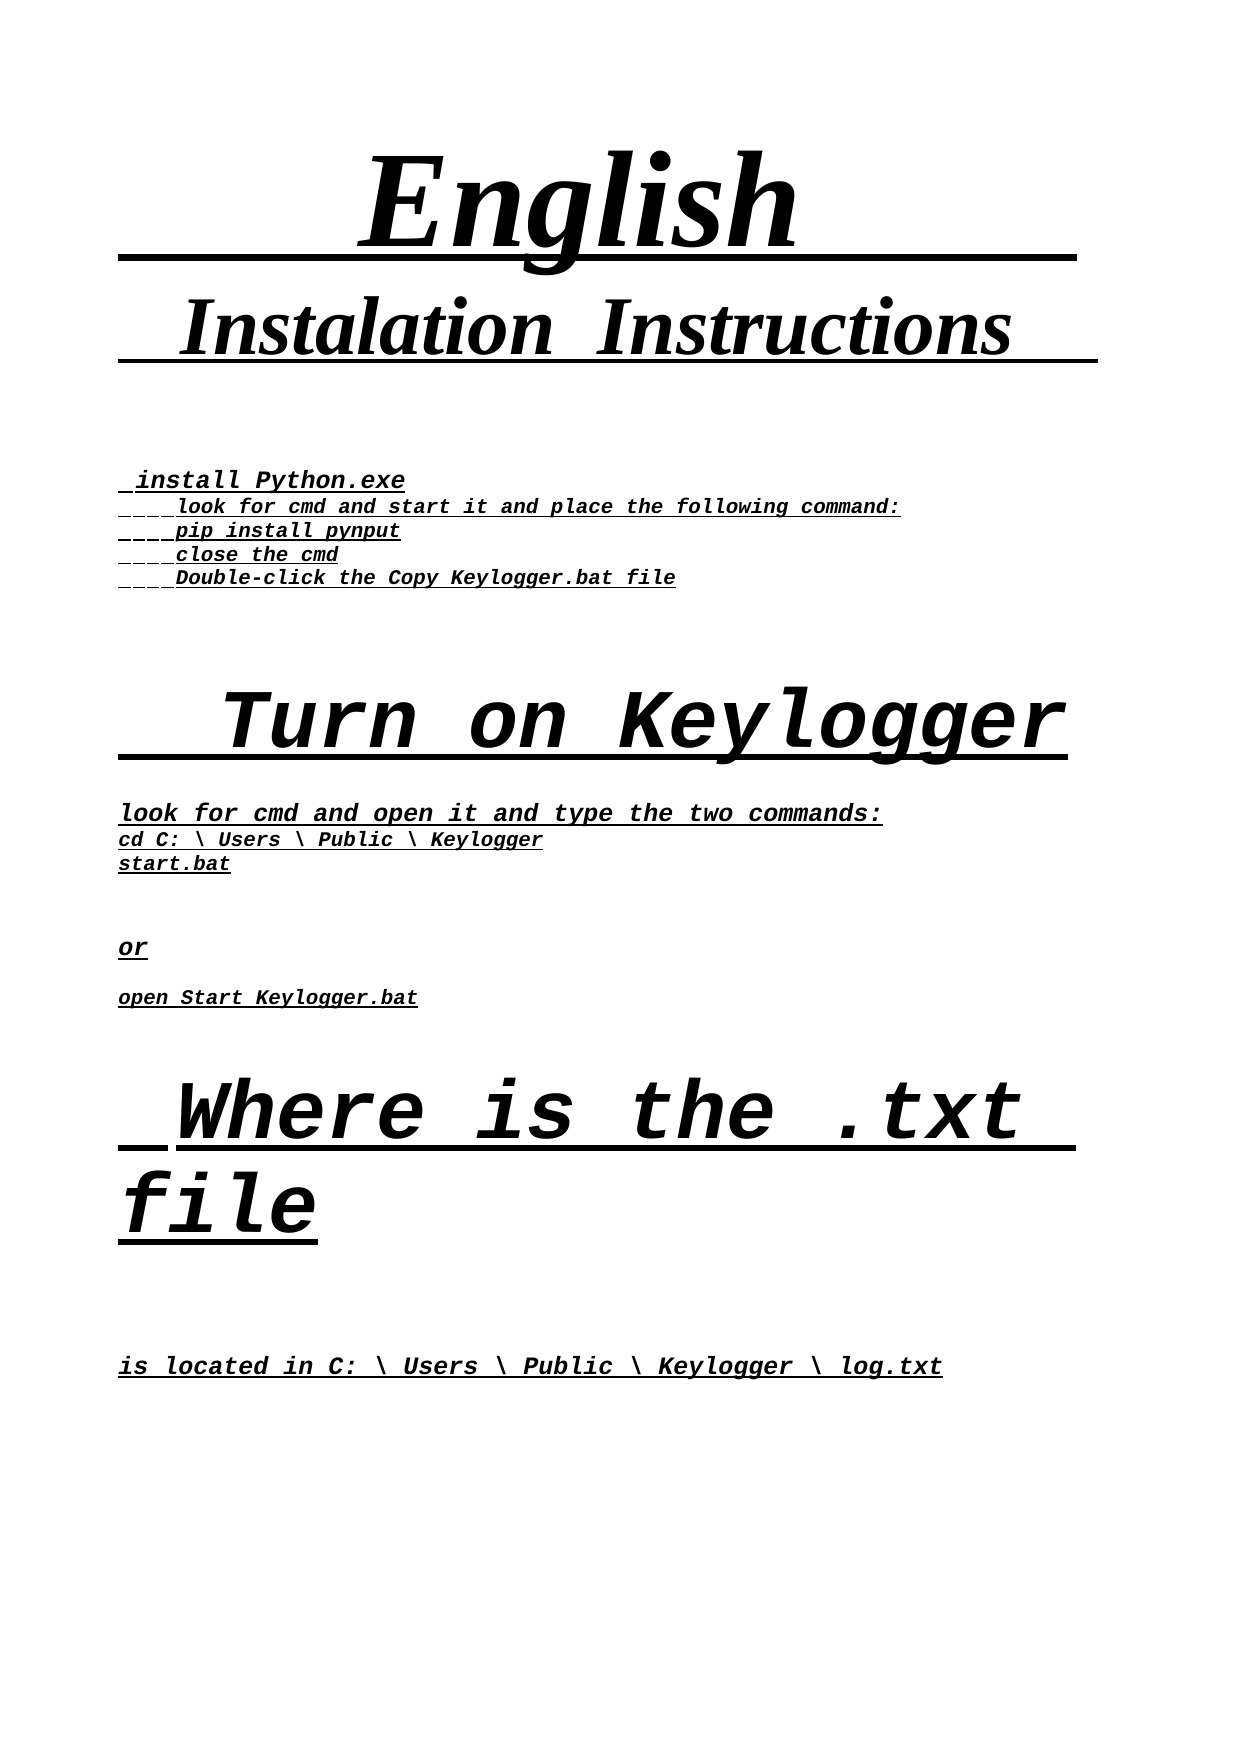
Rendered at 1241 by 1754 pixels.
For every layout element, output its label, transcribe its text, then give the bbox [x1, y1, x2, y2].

text Where is the .txt file [118, 1069, 1122, 1257]
text Turn on Keylogger [118, 678, 1122, 772]
text start.bat [118, 853, 1122, 877]
text cd C: \ Users \ Public \ Keylogger [118, 829, 1122, 853]
text pip install pynput [118, 520, 1122, 543]
text open Start Keylogger.bat [118, 987, 1122, 1010]
text look for cmd and start it and place the following command: [118, 496, 1122, 520]
text install Python.exe [118, 468, 1122, 496]
text or [118, 935, 1122, 963]
text is located in C: \ Users \ Public \ Keylogger \ log.txt [118, 1353, 1122, 1382]
text English [118, 118, 1122, 276]
text close the cmd [118, 543, 1122, 567]
text look for cmd and open it and type the two commands: [118, 801, 1122, 829]
text Instalation Instructions [118, 276, 1122, 372]
text Double-click the Copy Keylogger.bat file [118, 567, 1122, 591]
